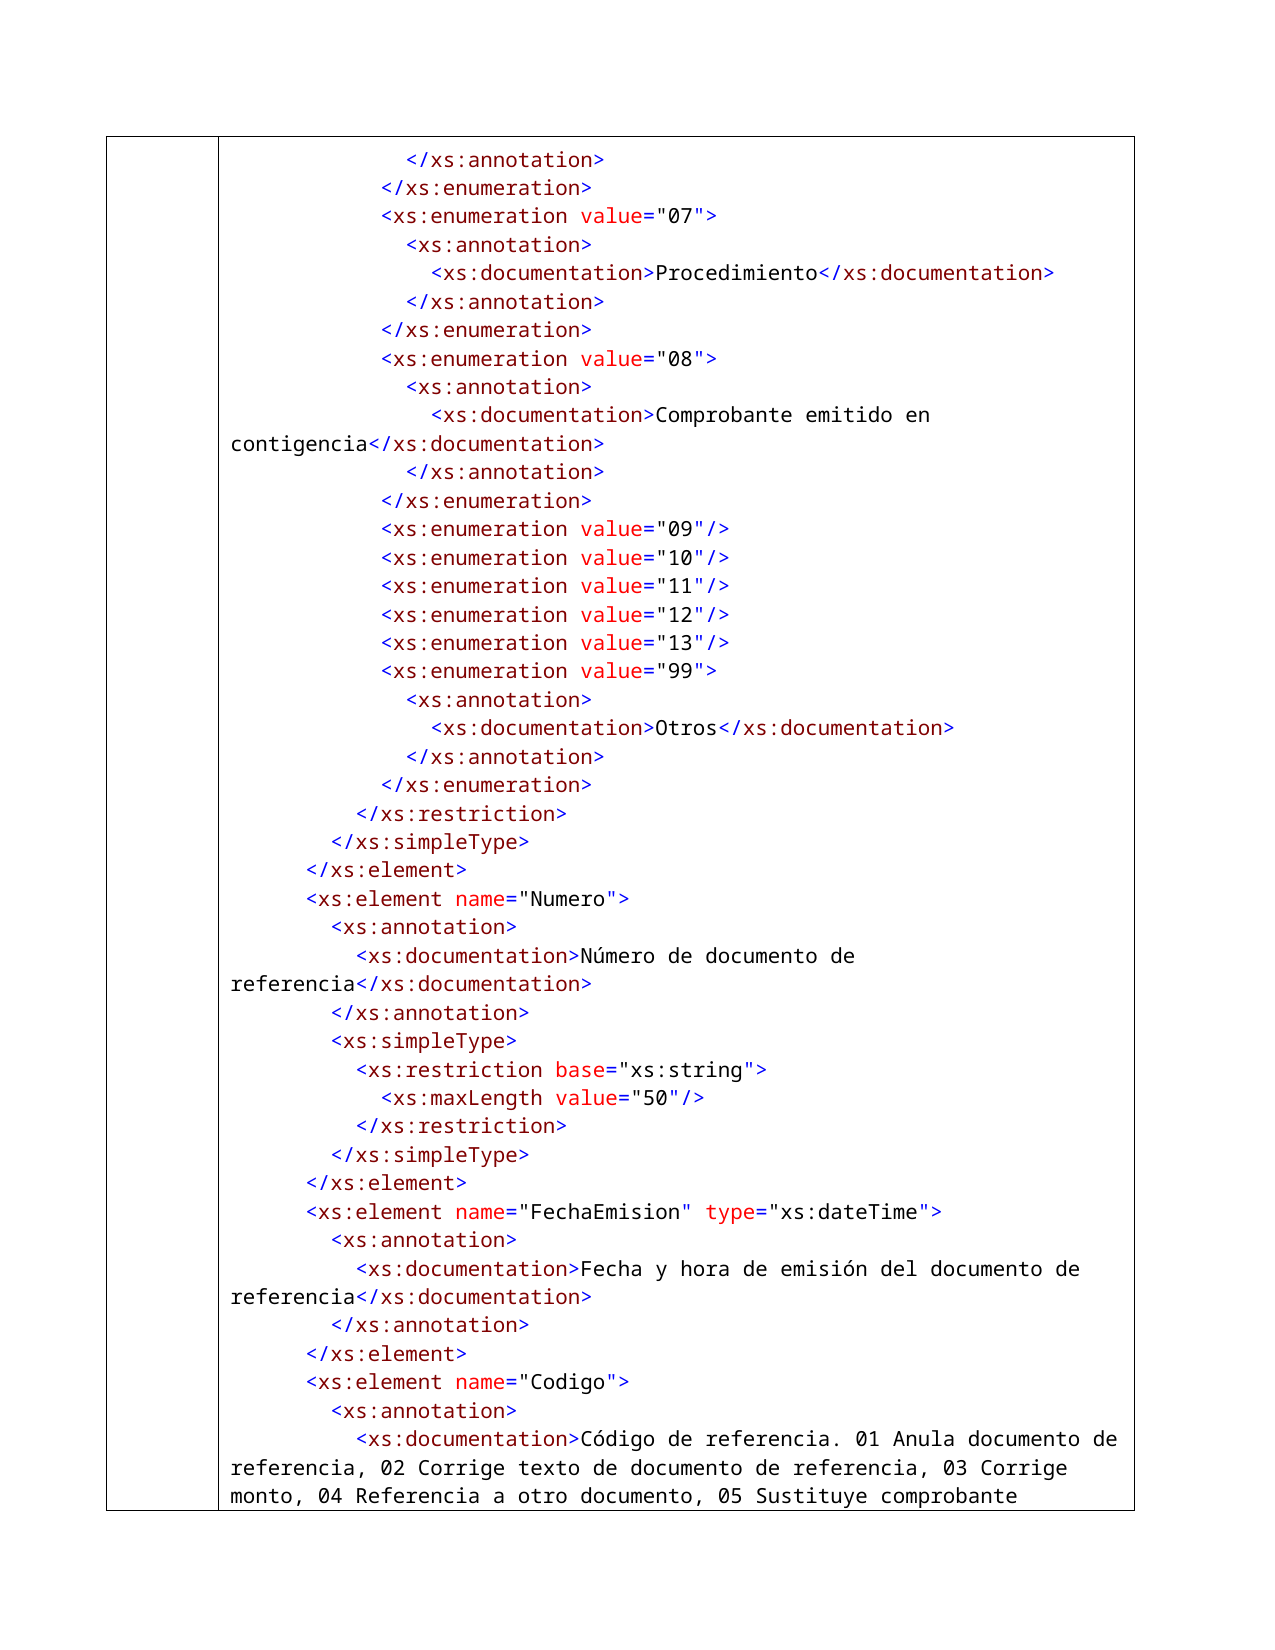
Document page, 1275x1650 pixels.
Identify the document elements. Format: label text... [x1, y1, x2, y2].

table_cell </xs:annotation> </xs:enumeration> <xs:enumeration value="07"> <xs:annotation> <xs:documentation>Procedimiento</xs:documentation> </xs:annotation> </xs:enumeration> <xs:enumeration value="08"> <xs:annotation> <xs:documentation>Comprobante emitido en contigencia</xs:documentation> </xs:annotation> </xs:enumeration> <xs:enumeration value="09"/> <xs:enumeration value="10"/> <xs:enumeration value="11"/> <xs:enumeration value="12"/> <xs:enumeration value="13"/> <xs:enumeration value="99"> <xs:annotation> <xs:documentation>Otros</xs:documentation> </xs:annotation> </xs:enumeration> </xs:restriction> </xs:simpleType> </xs:element> <xs:element name="Numero"> <xs:annotation> <xs:documentation>Número de documento de referencia</xs:documentation> </xs:annotation> <xs:simpleType> <xs:restriction base="xs:string"> <xs:maxLength value="50"/> </xs:restriction> </xs:simpleType> </xs:element> <xs:element name="FechaEmision" type="xs:dateTime"> <xs:annotation> <xs:documentation>Fecha y hora de emisión del documento de referencia</xs:documentation> </xs:annotation> </xs:element> <xs:element name="Codigo"> <xs:annotation> <xs:documentation>Código de referencia. 01 Anula documento de referencia, 02 Corrige texto de documento de referencia, 03 Corrige monto, 04 Referencia a otro documento, 05 Sustituye comprobante [219, 137, 1134, 1510]
table_cell [107, 137, 218, 1510]
